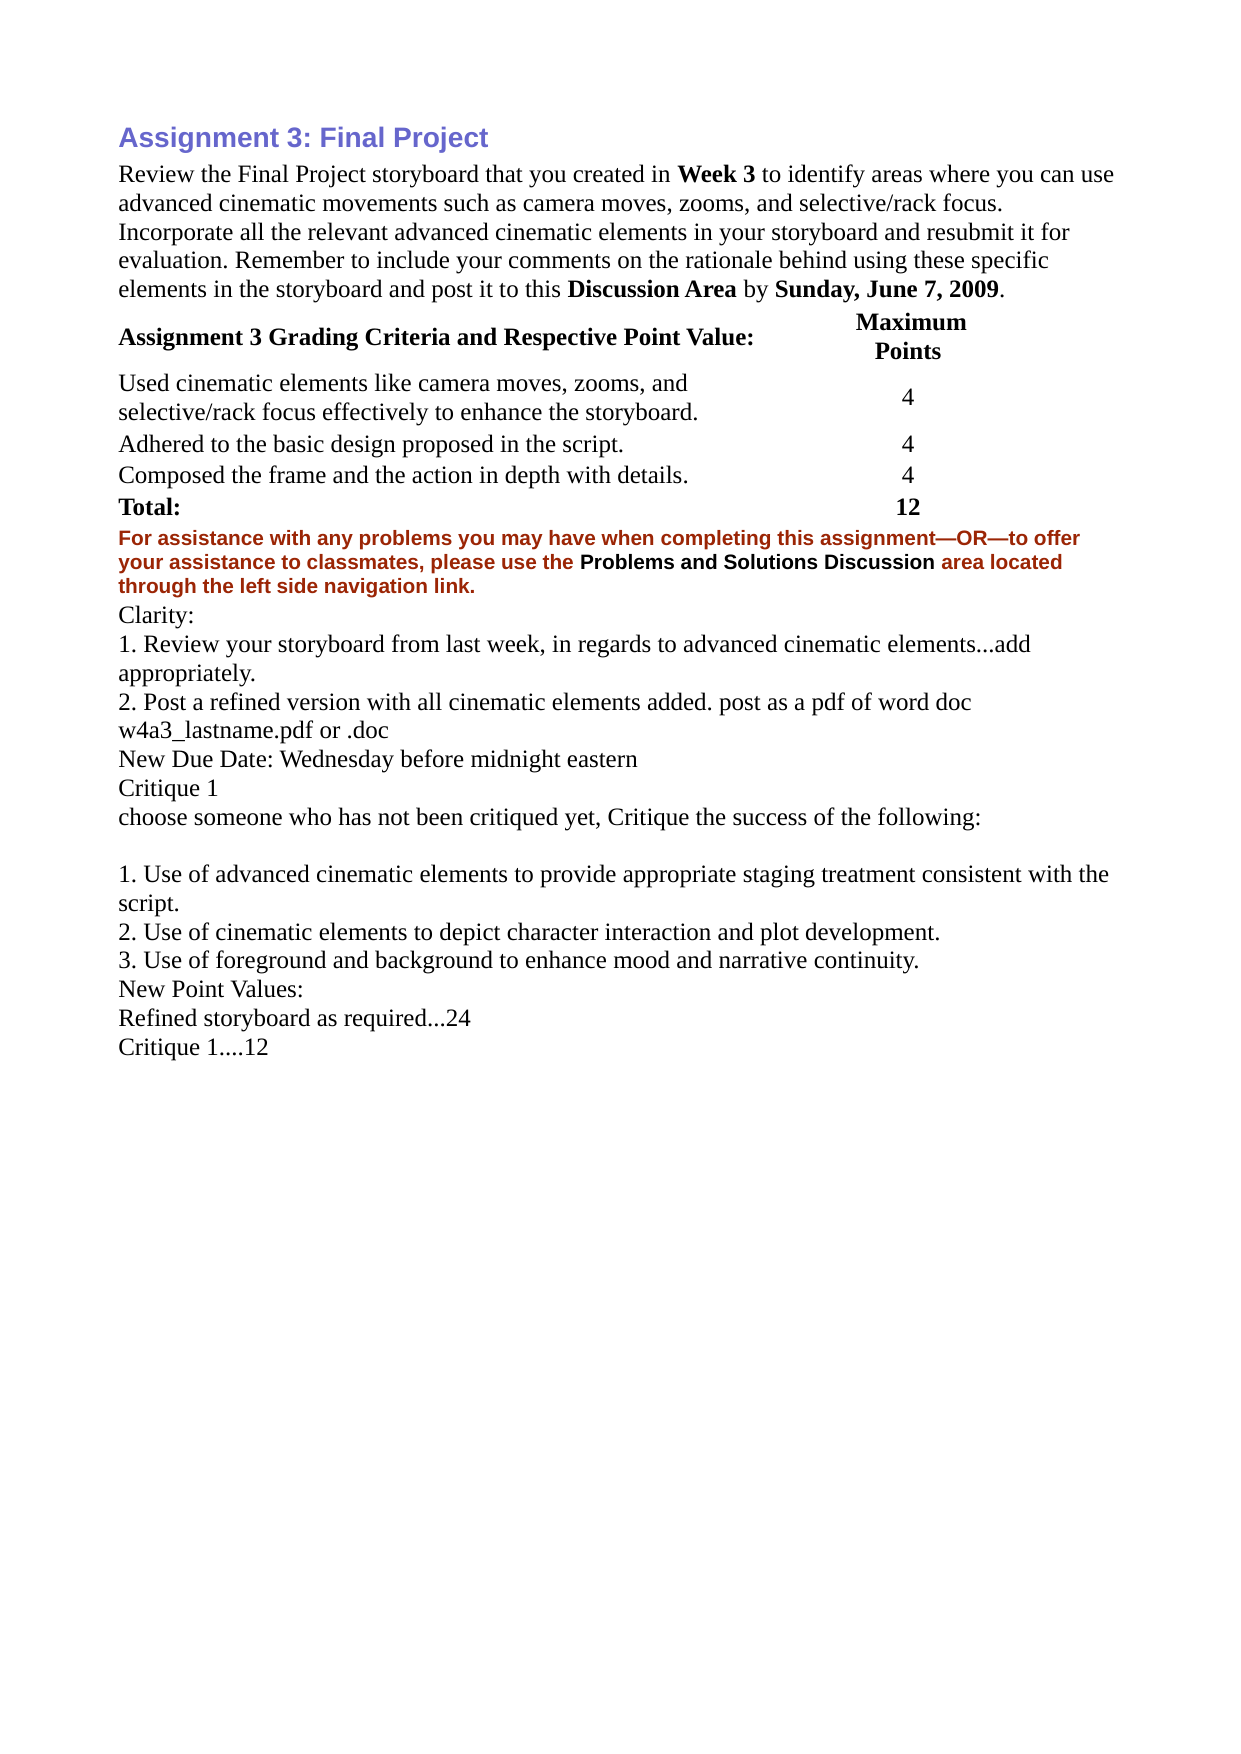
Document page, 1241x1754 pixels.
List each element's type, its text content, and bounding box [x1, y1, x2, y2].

table_header Assignment 3 Grading Criteria and Respective Point Value: [117, 306, 821, 367]
text For assistance with any problems you may have when completing this assignment—OR—to offer your assistance to classmates, please use the Problems and Solutions Discussion area located through the left side navigation link. [118, 526, 1122, 598]
text New Due Date: Wednesday before midnight eastern [118, 744, 1122, 773]
text Assignment 3: Final Project [118, 121, 1122, 153]
text New Point Values: Refined storyboard as required...24 Critique 1....12 [118, 974, 1122, 1061]
table_cell Composed the frame and the action in depth with details. [117, 459, 821, 491]
text Clarity: 1. Review your storyboard from last week, in regards to advanced cinematic elements...add appropriately. 2. Post a refined version with all cinematic elements added. post as a pdf of word doc w4a3_lastname.pdf or .doc [118, 601, 1122, 744]
table_header Maximum Points [821, 306, 1001, 367]
table_cell 4 [821, 367, 1001, 427]
table_cell 4 [821, 427, 1001, 459]
table_cell 12 [821, 491, 1001, 523]
text Review the Final Project storyboard that you created in Week 3 to identify areas where you can use advanced cinematic movements such as camera moves, zooms, and selective/rack focus. Incorporate all the relevant advanced cinematic elements in your storyboard and resubmit it for evaluation. Remember to include your comments on the rationale behind using these specific elements in the storyboard and post it to this Discussion Area by Sunday, June 7, 2009. [118, 159, 1122, 303]
table_cell 4 [821, 459, 1001, 491]
text Critique 1 choose someone who has not been critiqued yet, Critique the success of the following: 1. Use of advanced cinematic elements to provide appropriate staging treatment consistent with the script. 2. Use of cinematic elements to depict character interaction and plot development. 3. Use of foreground and background to enhance mood and narrative continuity. [118, 773, 1122, 974]
table_cell Total: [117, 491, 821, 523]
table_cell Used cinematic elements like camera moves, zooms, and selective/rack focus effectively to enhance the storyboard. [117, 367, 821, 427]
table_cell Adhered to the basic design proposed in the script. [117, 427, 821, 459]
